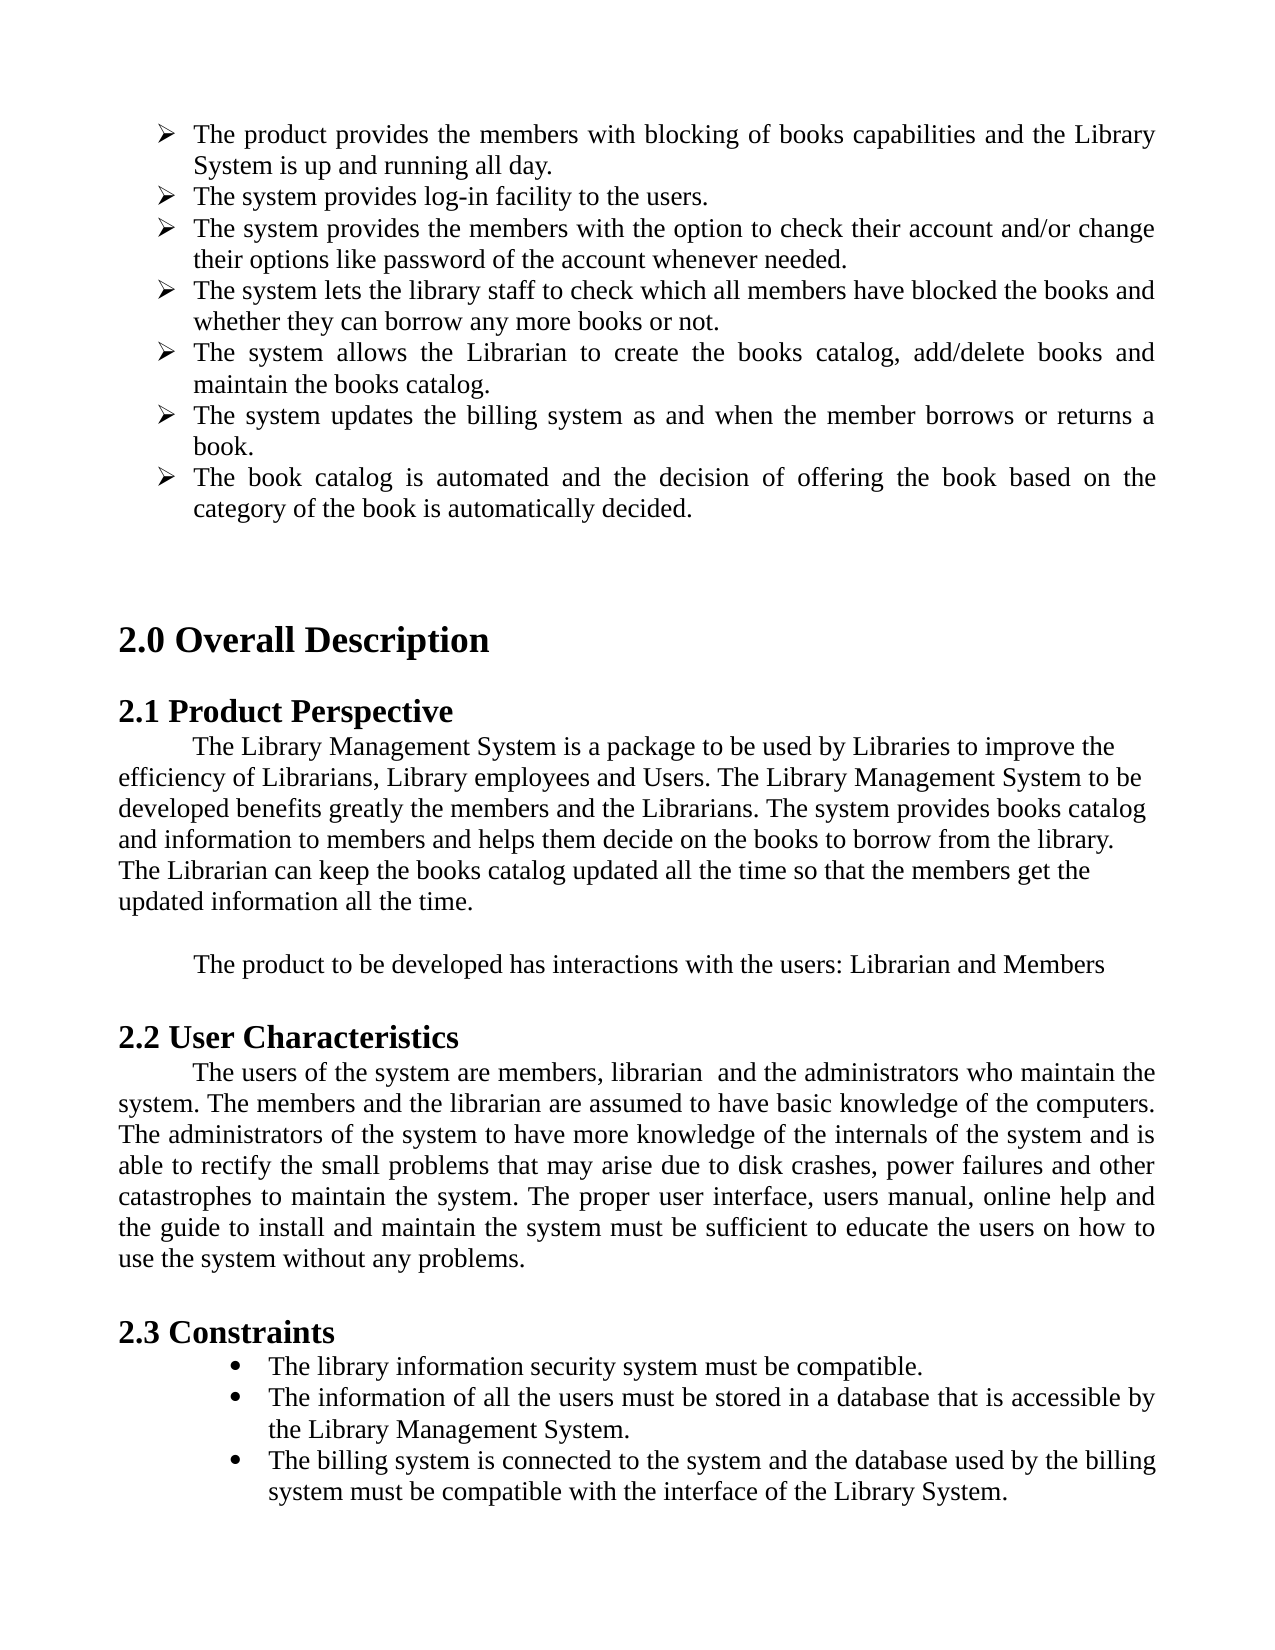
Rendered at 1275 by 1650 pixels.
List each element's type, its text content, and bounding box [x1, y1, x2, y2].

list The system updates the billing system as and when the member borrows or returns a book. [156, 399, 1157, 461]
text 2.2 User Characteristics [118, 1017, 1157, 1056]
list The book catalog is automated and the decision of offering the book based on the category of the book is automatically decided. [156, 461, 1157, 524]
list 2.0 Overall Description [118, 617, 1149, 660]
list The system allows the Librarian to create the books catalog, add/delete books and maintain the books catalog. [156, 337, 1157, 399]
list The system provides log-in facility to the users. [156, 181, 1157, 212]
list The information of all the users must be stored in a database that is accessible by the Library Management System. [231, 1382, 1157, 1444]
list The system provides the members with the option to check their account and/or change their options like password of the account whenever needed. [156, 212, 1157, 274]
list The system lets the library staff to check which all members have blocked the books and whether they can borrow any more books or not. [156, 274, 1157, 337]
text 2.3 Constraints [118, 1312, 1157, 1350]
list The billing system is connected to the system and the database used by the billing system must be compatible with the interface of the Library System. [231, 1444, 1157, 1506]
list The library information security system must be compatible. [231, 1350, 1157, 1382]
list The product provides the members with blocking of books capabilities and the Library System is up and running all day. [156, 118, 1157, 181]
text The users of the system are members, librarian and the administrators who maintain the system. The members and the librarian are assumed to have basic knowledge of the computers. The administrators of the system to have more knowledge of the internals of the system and is able to rectify the small problems that may arise due to disk crashes, power failures and other catastrophes to maintain the system. The proper user interface, users manual, online help and the guide to install and maintain the system must be sufficient to educate the users on how to use the system without any problems. [118, 1056, 1157, 1274]
list The product to be developed has interactions with the users: Librarian and Members [156, 948, 1157, 979]
list The Library Management System is a package to be used by Libraries to improve the efficiency of Librarians, Library employees and Users. The Library Management System to be developed benefits greatly the members and the Librarians. The system provides books catalog and information to members and helps them decide on the books to borrow from the library. The Librarian can keep the books catalog updated all the time so that the members get the updated information all the time. [118, 730, 1157, 917]
list 2.1 Product Perspective [118, 691, 1149, 730]
